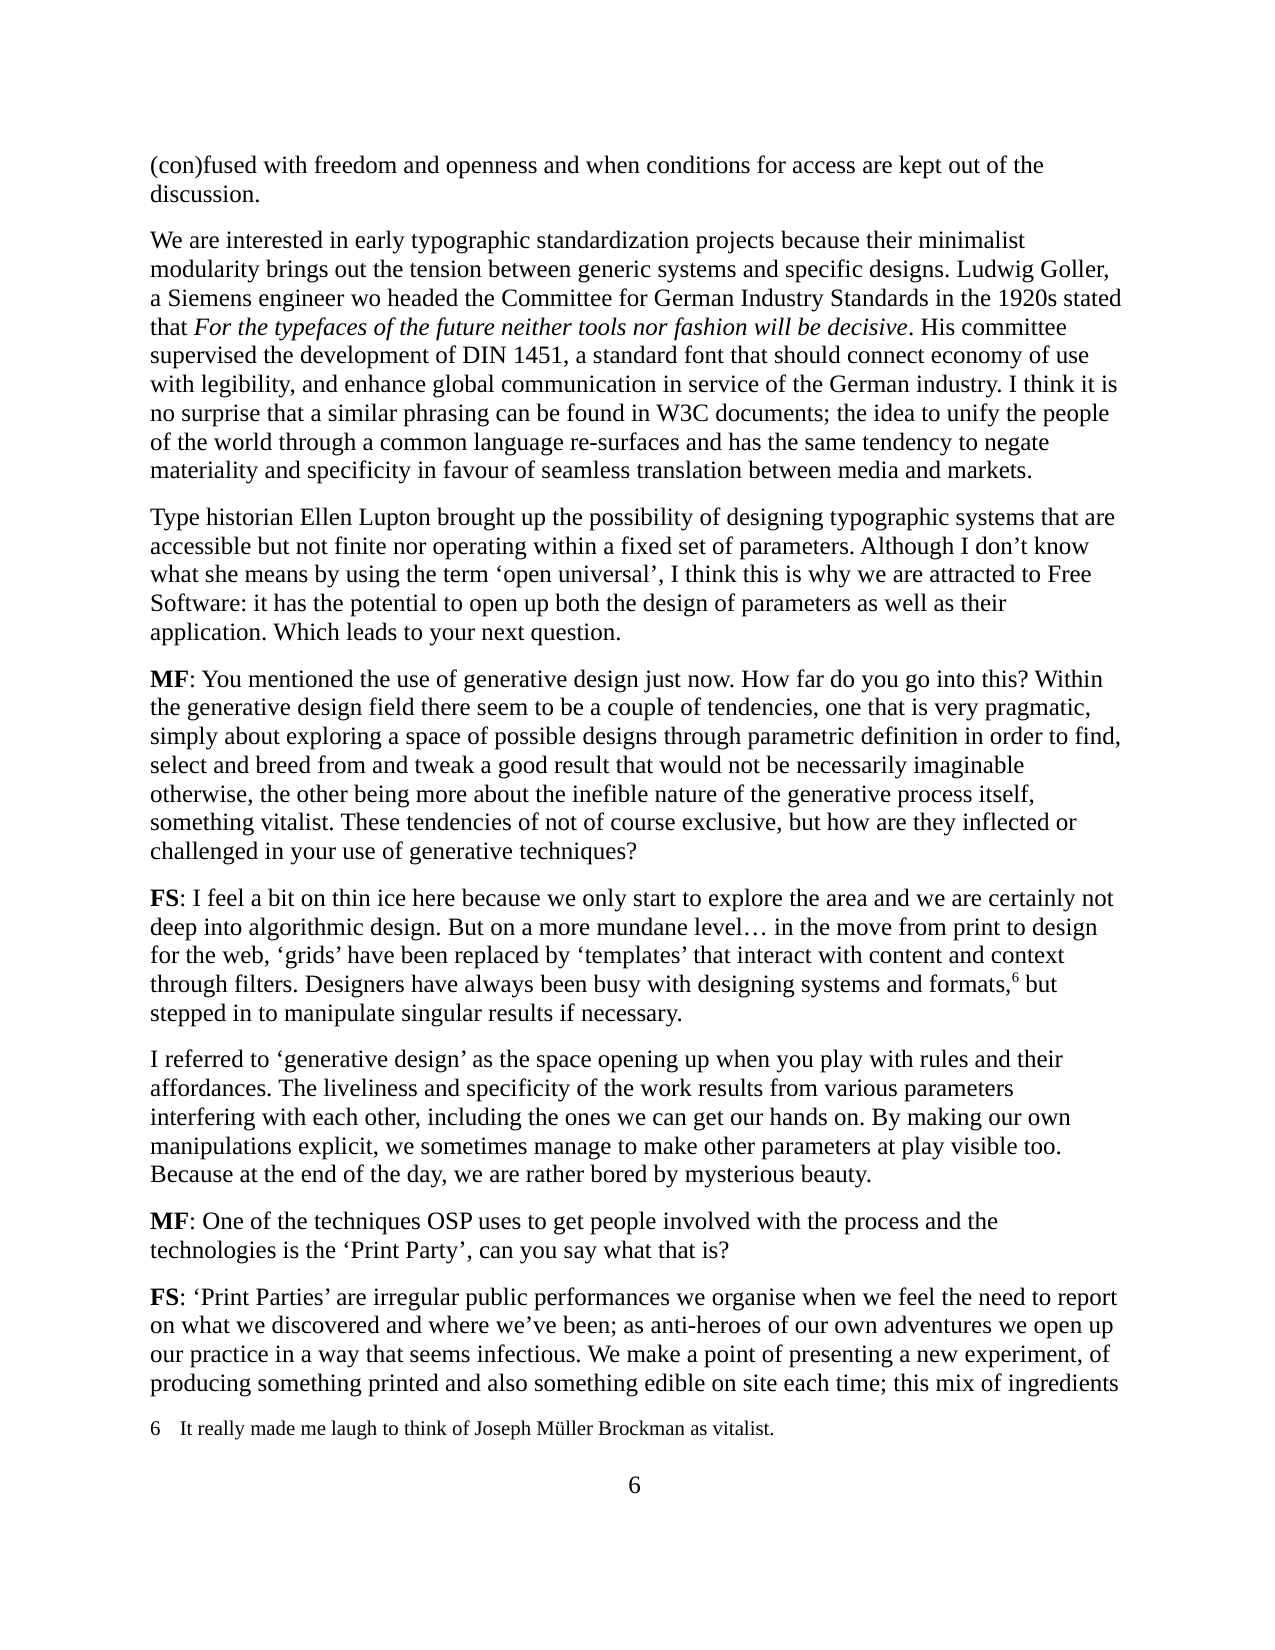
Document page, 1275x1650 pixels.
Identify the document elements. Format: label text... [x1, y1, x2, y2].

text MF: One of the techniques OSP uses to get people involved with the process and the technologies is the ‘Print Party’, can you say what that is? [150, 1206, 1125, 1264]
text Type historian Ellen Lupton brought up the possibility of designing typographic systems that are accessible but not finite nor operating within a fixed set of parameters. Although I don’t know what she means by using the term ‘open universal’, I think this is why we are attracted to Free Software: it has the potential to open up both the design of parameters as well as their application. Which leads to your next question. [150, 502, 1125, 646]
text We are interested in early typographic standardization projects because their minimalist modularity brings out the tension between generic systems and specific designs. Ludwig Goller, a Siemens engineer wo headed the Committee for German Industry Standards in the 1920s stated that For the typefaces of the future neither tools nor fashion will be decisive. His committee supervised the development of DIN 1451, a standard font that should connect economy of use with legibility, and enhance global communication in service of the German industry. I think it is no surprise that a similar phrasing can be found in W3C documents; the idea to unify the people of the world through a common language re-surfaces and has the same tendency to negate materiality and specificity in favour of seamless translation between media and markets. [150, 225, 1125, 484]
text I referred to ‘generative design’ as the space opening up when you play with rules and their affordances. The liveliness and specificity of the work results from various parameters interfering with each other, including the ones we can get our hands on. By making our own manipulations explicit, we sometimes manage to make other parameters at play visible too. Because at the end of the day, we are rather bored by mysterious beauty. [150, 1044, 1125, 1188]
text FS: ‘Print Parties’ are irregular public performances we organise when we feel the need to report on what we discovered and where we’ve been; as anti-heroes of our own adventures we open up our practice in a way that seems infectious. We make a point of presenting a new experiment, of producing something printed and also something edible on site each time; this mix of ingredients [150, 1282, 1125, 1397]
text (con)fused with freedom and openness and when conditions for access are kept out of the discussion. [150, 150, 1125, 207]
text MF: You mentioned the use of generative design just now. How far do you go into this? Within the generative design field there seem to be a couple of tendencies, one that is very pragmatic, simply about exploring a space of possible designs through parametric definition in order to find, select and breed from and tweak a good result that would not be necessarily imaginable otherwise, the other being more about the inefible nature of the generative process itself, something vitalist. These tendencies of not of course exclusive, but how are they inflected or challenged in your use of generative techniques? [150, 664, 1125, 865]
text It really made me laugh to think of Joseph Müller Brockman as vitalist. [150, 1416, 1125, 1440]
text FS: I feel a bit on thin ice here because we only start to explore the area and we are certainly not deep into algorithmic design. But on a more mundane level… in the move from print to design for the web, ‘grids’ have been replaced by ‘templates’ that interact with content and context through filters. Designers have always been busy with designing systems and formats, but stepped in to manipulate singular results if necessary. [150, 883, 1125, 1027]
